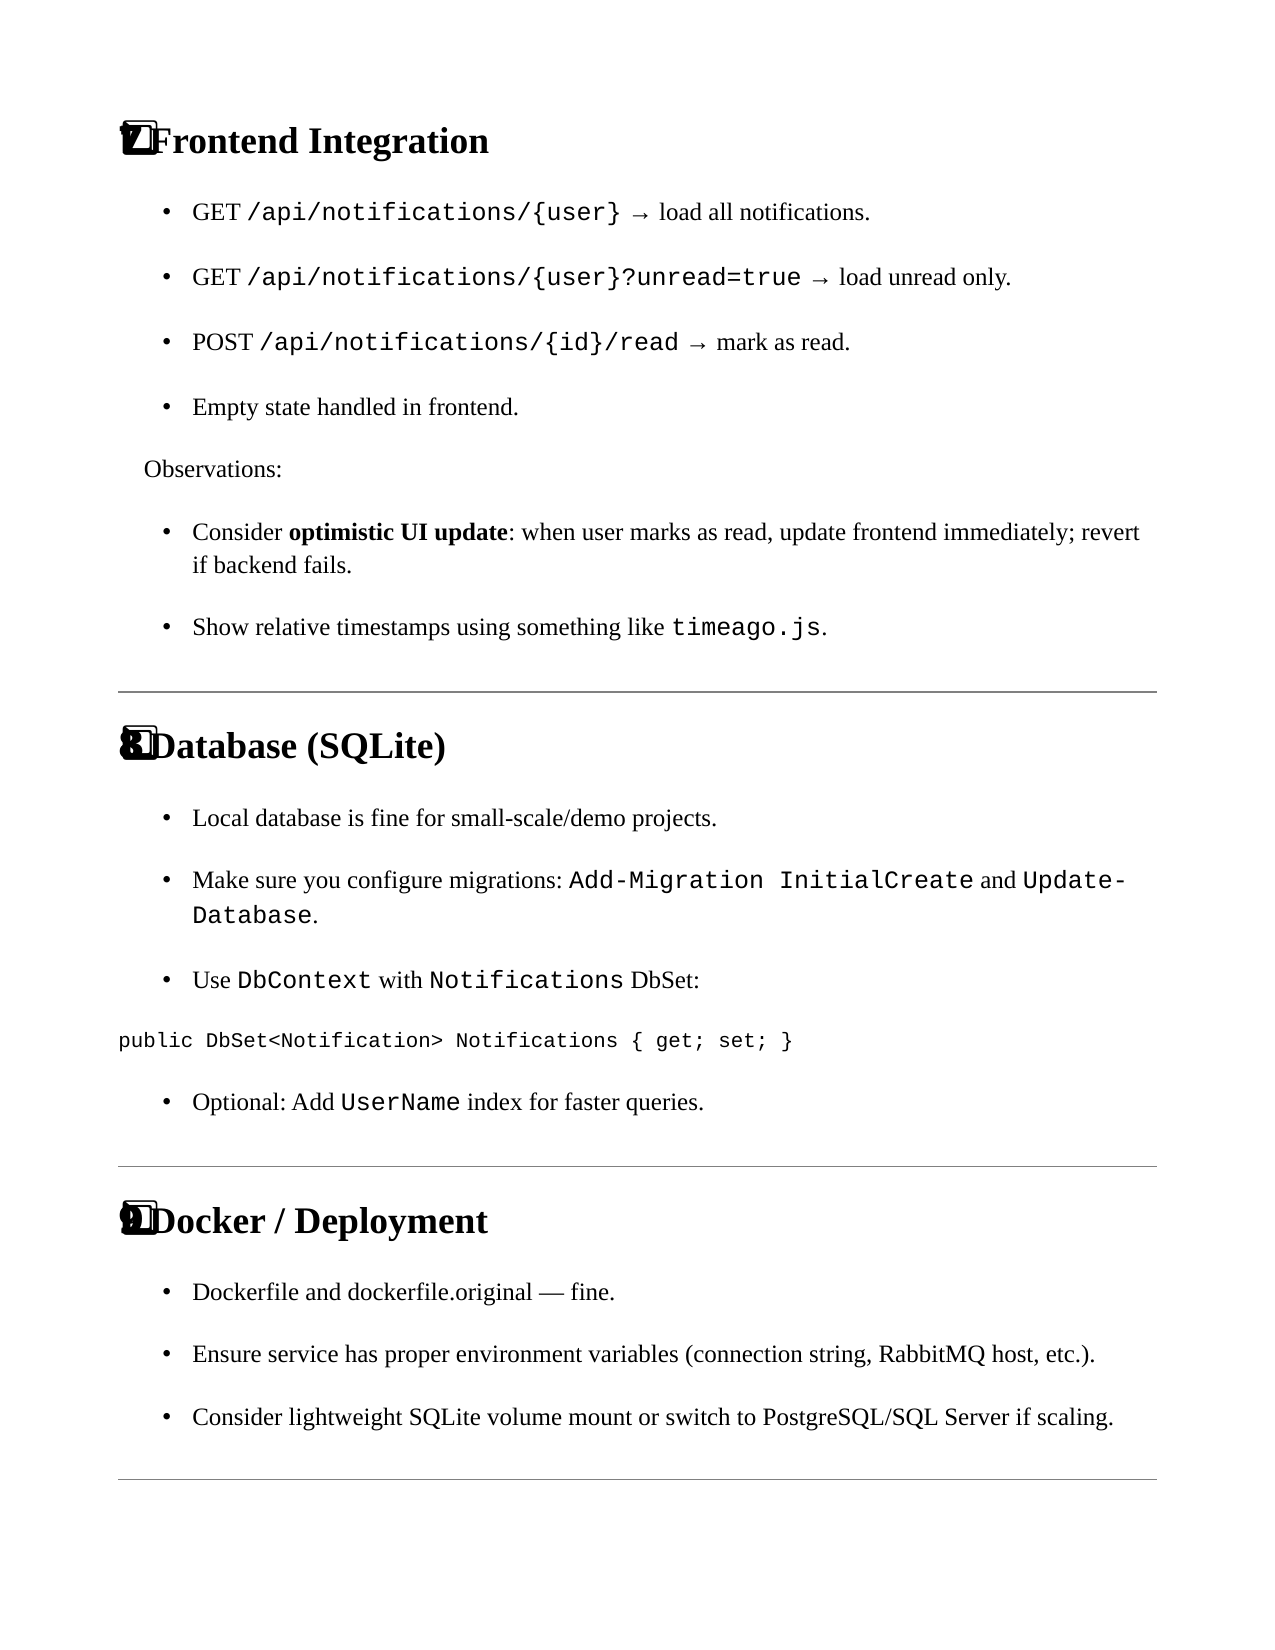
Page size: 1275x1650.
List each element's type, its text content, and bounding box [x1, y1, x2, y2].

list Use DbContext with Notifications DbSet: [162, 965, 1157, 996]
text public DbSet<Notification> Notifications { get; set; } [118, 1030, 1157, 1054]
list POST /api/notifications/{id}/read → mark as read. [162, 327, 1157, 358]
list Optional: Add UserName index for faster queries. [162, 1087, 1157, 1118]
list Local database is fine for small-scale/demo projects. [162, 803, 1157, 831]
list Make sure you configure migrations: Add-Migration InitialCreate and Update-Database. [162, 865, 1157, 931]
list Empty state handled in frontend. [162, 392, 1157, 421]
list Consider lightweight SQLite volume mount or switch to PostgreSQL/SQL Server if scaling. [162, 1402, 1157, 1431]
list Dockerfile and dockerfile.original — fine. [162, 1277, 1157, 1306]
list Ensure service has proper environment variables (connection string, RabbitMQ host, etc.). [162, 1339, 1157, 1368]
subtitle 9️⃣ Docker / Deployment [118, 1198, 1157, 1241]
list GET /api/notifications/{user} → load all notifications. [162, 197, 1157, 228]
list Consider optimistic UI update: when user marks as read, update frontend immediately; revert if backend fails. [162, 517, 1157, 579]
subtitle 8️⃣ Database (SQLite) [118, 724, 1157, 767]
list Show relative timestamps using something like timeago.js. [162, 612, 1157, 643]
list GET /api/notifications/{user}?unread=true → load unread only. [162, 262, 1157, 293]
text ✅ Observations: [118, 454, 1157, 483]
subtitle 7️⃣ Frontend Integration [118, 118, 1157, 161]
